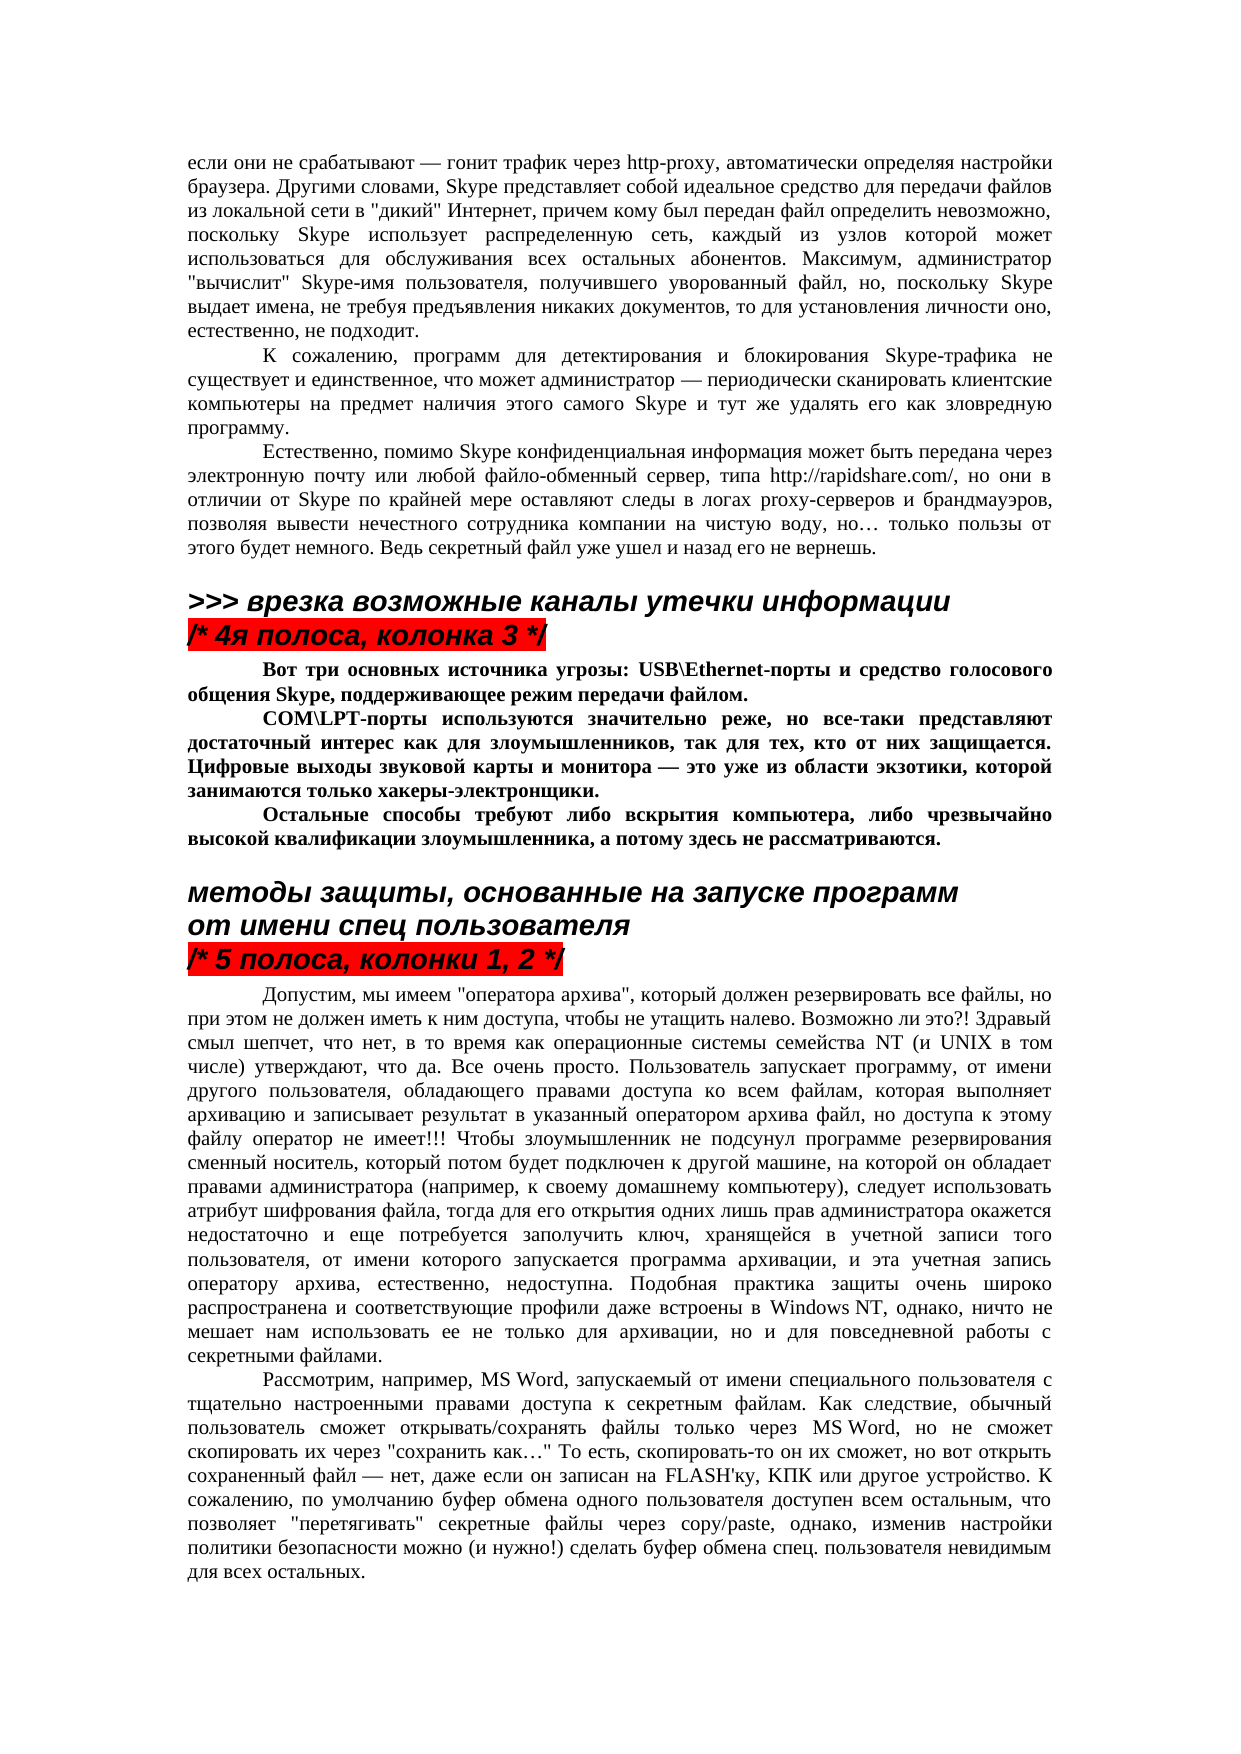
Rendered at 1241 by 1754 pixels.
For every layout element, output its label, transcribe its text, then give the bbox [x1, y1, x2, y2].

text Рассмотрим, например, MS Word, запускаемый от имени специального пользователя с тщательно настроенными правами доступа к секретным файлам. Как следствие, обычный пользователь сможет открывать/сохранять файлы только через MS Word, но не сможет скопировать их через "сохранить как…" То есть, скопировать-то он их сможет, но вот открыть сохраненный файл — нет, даже если он записан на FLASH'ку, KПК или другое устройство. К сожалению, по умолчанию буфер обмена одного пользователя доступен всем остальным, что позволяет "перетягивать" секретные файлы через copy/paste, однако, изменив настройки политики безопасности можно (и нужно!) сделать буфер обмена спец. пользователя невидимым для всех остальных. [187, 1367, 1053, 1583]
text Естественно, помимо Skype конфиденциальная информация может быть передана через электронную почту или любой файло-обменный сервер, типа http://rapidshare.com/, но они в отличии от Skype по крайней мере оставляют следы в логах proxy-серверов и брандмауэров, позволяя вывести нечестного сотрудника компании на чистую воду, но… только пользы от этого будет немного. Ведь секретный файл уже ушел и назад его не вернешь. [187, 439, 1053, 559]
text Вот три основных источника угрозы: USB\Ethernet-порты и средство голосового общения Skype, поддерживающее режим передачи файлом. [187, 657, 1053, 706]
text Остальные способы требуют либо вскрытия компьютера, либо чрезвычайно высокой квалификации злоумышленника, а потому здесь не рассматриваются. [187, 802, 1053, 850]
text если они не срабатывают — гонит трафик через http-proxy, автоматически определяя настройки браузера. Другими словами, Skype представляет собой идеальное средство для передачи файлов из локальной сети в "дикий" Интернет, причем кому был передан файл определить невозможно, поскольку Skype использует распределенную сеть, каждый из узлов которой может использоваться для обслуживания всех остальных абонентов. Максимум, администратор "вычислит" Skype-имя пользователя, получившего уворованный файл, но, поскольку Skype выдает имена, не требуя предъявления никаких документов, то для установления личности оно, естественно, не подходит. [187, 150, 1053, 342]
text К сожалению, программ для детектирования и блокирования Skype-трафика не существует и единственное, что может администратор — периодически сканировать клиентские компьютеры на предмет наличия этого самого Skype и тут же удалять его как зловредную программу. [187, 342, 1053, 439]
text COM\LPT-порты используются значительно реже, но все-таки представляют достаточный интерес как для злоумышленников, так для тех, кто от них защищается. Цифровые выходы звуковой карты и монитора — это уже из области экзотики, которой занимаются только хакеры-электронщики. [187, 706, 1053, 802]
subtitle методы защиты, основанные на запуске программ от имени спец пользователя /* 5 полоса, колонки 1, 2 */ [187, 875, 1053, 976]
subtitle >>> врезка возможные каналы утечки информации /* 4я полоса, колонка 3 */ [187, 584, 1053, 651]
text Допустим, мы имеем "оператора архива", который должен резервировать все файлы, но при этом не должен иметь к ним доступа, чтобы не утащить налево. Возможно ли это?! Здравый смыл шепчет, что нет, в то время как операционные системы семейства NT (и UNIX в том числе) утверждают, что да. Все очень просто. Пользователь запускает программу, от имени другого пользователя, обладающего правами доступа ко всем файлам, которая выполняет архивацию и записывает результат в указанный оператором архива файл, но доступа к этому файлу оператор не имеет!!! Чтобы злоумышленник не подсунул программе резервирования сменный носитель, который потом будет подключен к другой машине, на которой он обладает правами администратора (например, к своему домашнему компьютеру), следует использовать атрибут шифрования файла, тогда для его открытия одних лишь прав администратора окажется недостаточно и еще потребуется заполучить ключ, хранящейся в учетной записи того пользователя, от имени которого запускается программа архивации, и эта учетная запись оператору архива, естественно, недоступна. Подобная практика защиты очень широко распространена и соответствующие профили даже встроены в Windows NT, однако, ничто не мешает нам использовать ее не только для архивации, но и для повседневной работы с секретными файлами. [187, 982, 1053, 1367]
